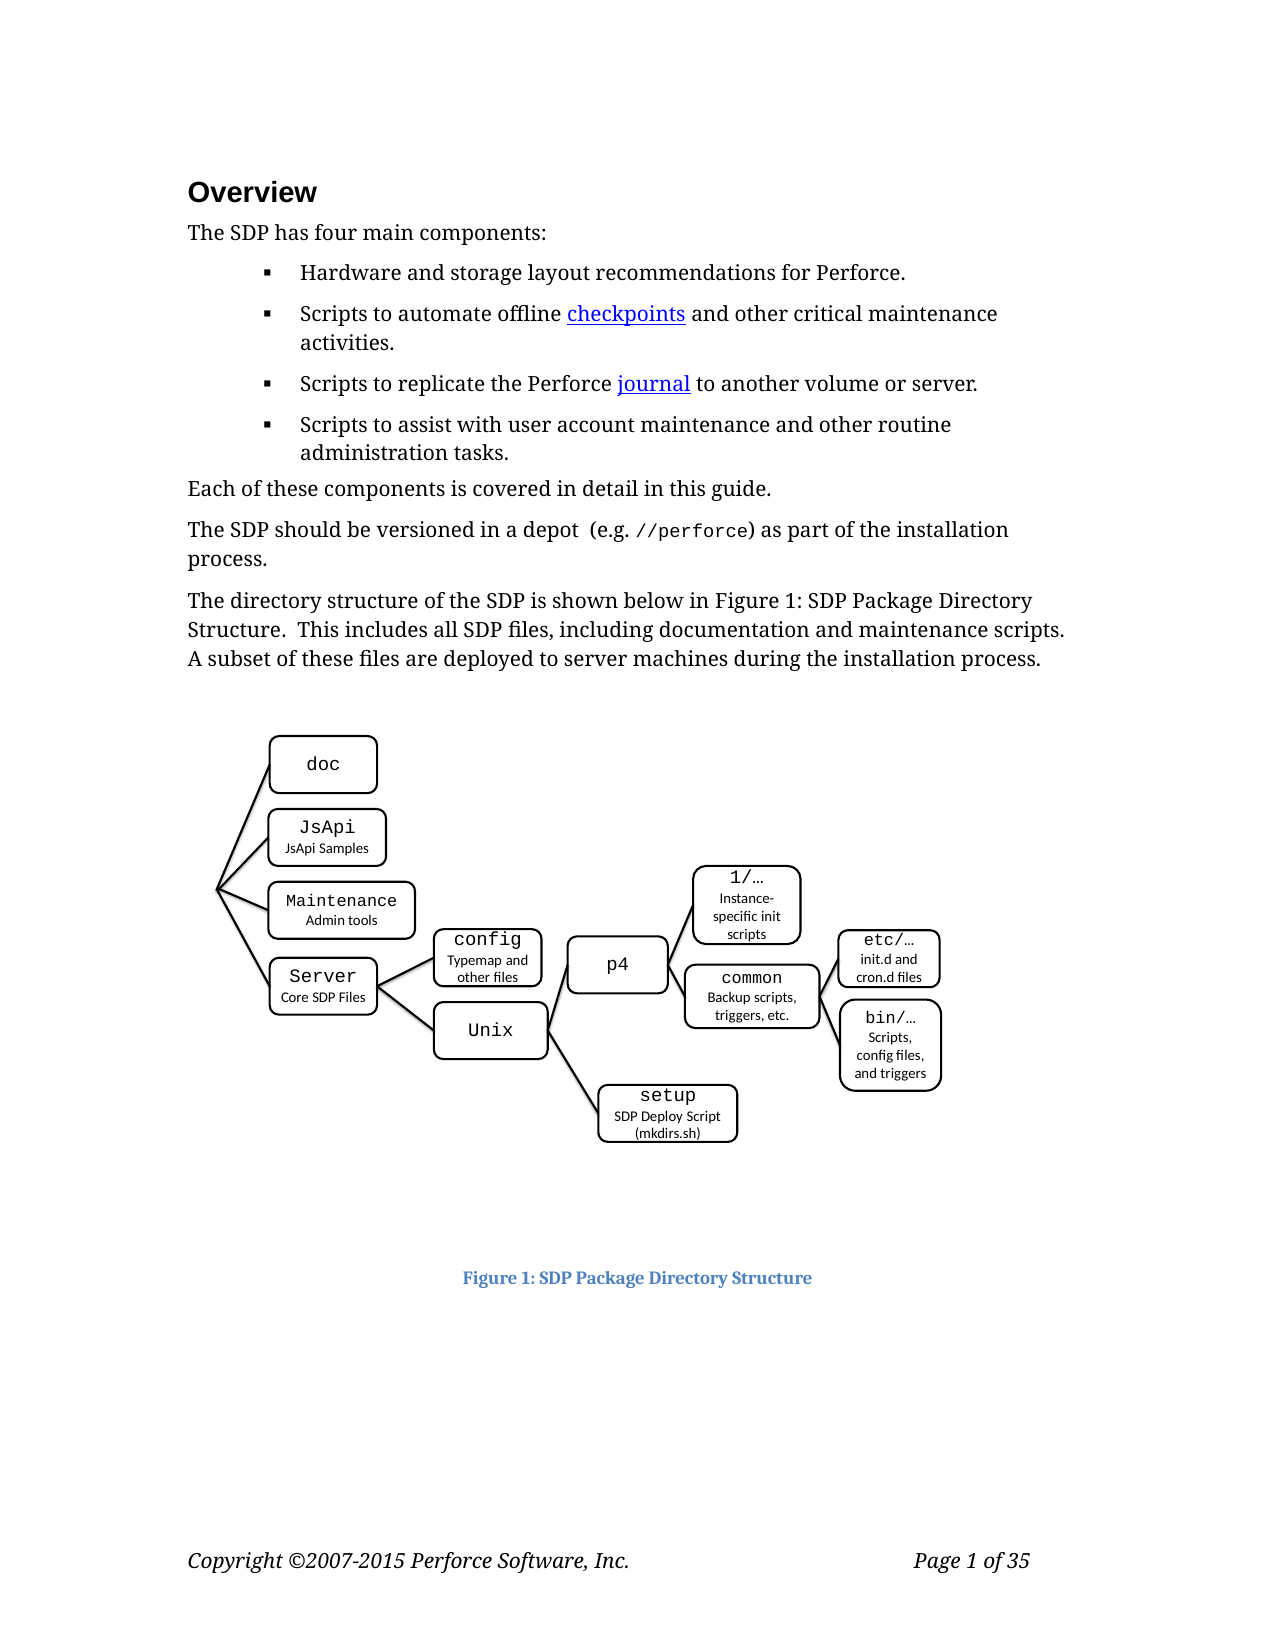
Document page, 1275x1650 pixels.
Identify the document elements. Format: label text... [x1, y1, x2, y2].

list Hardware and storage layout recommendations for Perforce. [262, 258, 1087, 287]
text The directory structure of the SDP is shown below in Figure 1: SDP Package Directory Structure. This includes all SDP files, including documentation and maintenance scripts. A subset of these files are deployed to server machines during the installation process. [187, 585, 1087, 673]
text The SDP should be versioned in a depot (e.g. //perforce) as part of the installation process. [187, 514, 1087, 573]
text Each of these components is covered in detail in this guide. [187, 473, 1087, 502]
subtitle Overview [187, 175, 1042, 208]
text The SDP has four main components: [187, 217, 1087, 246]
list Scripts to replicate the Perforce journal to another volume or server. [262, 369, 1087, 397]
text Figure 1: SDP Package Directory Structure [187, 1268, 1087, 1289]
list Scripts to automate offline checkpoints and other critical maintenance activities. [262, 299, 1087, 356]
list Scripts to assist with user account maintenance and other routine administration tasks. [262, 410, 1087, 467]
